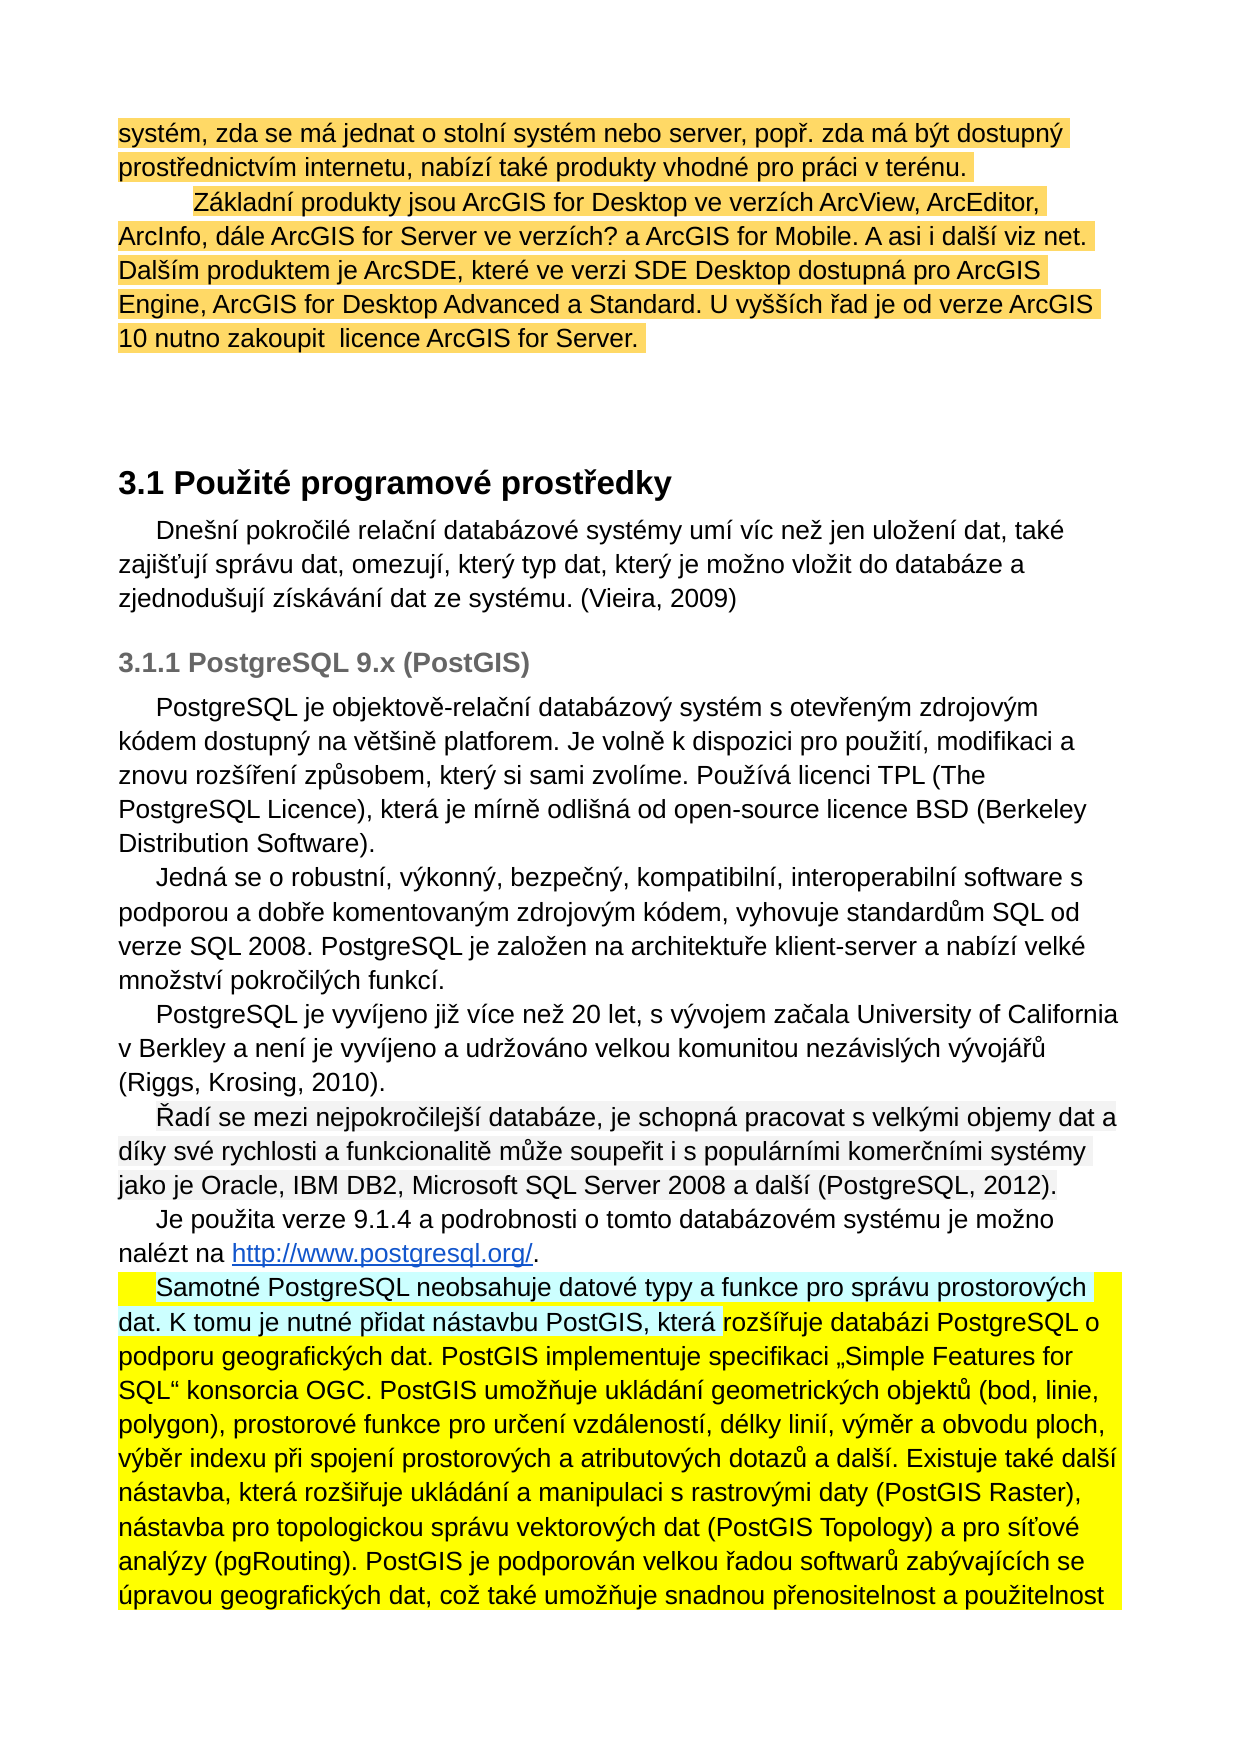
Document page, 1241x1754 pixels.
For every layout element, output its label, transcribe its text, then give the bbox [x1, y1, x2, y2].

subtitle 3.1 Použité programové prostředky [118, 463, 1122, 501]
text Je použita verze 9.1.4 a podrobnosti o tomto databázovém systému je možno nalézt na http://www.postgresql.org/. [118, 1204, 1122, 1268]
text Řadí se mezi nejpokročilejší databáze, je schopná pracovat s velkými objemy dat a díky své rychlosti a funkcionalitě může soupeřit i s populárními komerčními systémy jako je Oracle, IBM DB2, Microsoft SQL Server 2008 a další (PostgreSQL, 2012). [118, 1101, 1122, 1200]
text Jedná se o robustní, výkonný, bezpečný, kompatibilní, interoperabilní software s podporou a dobře komentovaným zdrojovým kódem, vyhovuje standardům SQL od verze SQL 2008. PostgreSQL je založen na architektuře klient-server a nabízí velké množství pokročilých funkcí. [118, 862, 1122, 995]
text PostgreSQL je vyvíjeno již více než 20 let, s vývojem začala University of California v Berkley a není je vyvíjeno a udržováno velkou komunitou nezávislých vývojářů (Riggs, Krosing, 2010). [118, 999, 1122, 1097]
text Dnešní pokročilé relační databázové systémy umí víc než jen uložení dat, také zajišťují správu dat, omezují, který typ dat, který je možno vložit do databáze a zjednodušují získávání dat ze systému. (Vieira, 2009) [118, 515, 1122, 613]
text Samotné PostgreSQL neobsahuje datové typy a funkce pro správu prostorových dat. K tomu je nutné přidat nástavbu PostGIS, která rozšířuje databázi PostgreSQL o podporu geografických dat. PostGIS implementuje specifikaci „Simple Features for SQL“ konsorcia OGC. PostGIS umožňuje ukládání geometrických objektů (bod, linie, polygon), prostorové funkce pro určení vzdáleností, délky linií, výměr a obvodu ploch, výběr indexu při spojení prostorových a atributových dotazů a další. Existuje také další nástavba, která rozšiřuje ukládání a manipulaci s rastrovými daty (PostGIS Raster), nástavba pro topologickou správu vektorových dat (PostGIS Topology) a pro síťové analýzy (pgRouting). PostGIS je podporován velkou řadou softwarů zabývajících se úpravou geografických dat, což také umožňuje snadnou přenositelnost a použitelnost [118, 1272, 1122, 1610]
text Základní produkty jsou ArcGIS for Desktop ve verzích ArcView, ArcEditor, ArcInfo, dále ArcGIS for Server ve verzích? a ArcGIS for Mobile. A asi i další viz net. Dalším produktem je ArcSDE, které ve verzi SDE Desktop dostupná pro ArcGIS Engine, ArcGIS for Desktop Advanced a Standard. U vyšších řad je od verze ArcGIS 10 nutno zakoupit licence ArcGIS for Server. [118, 186, 1122, 353]
text PostgreSQL je objektově-relační databázový systém s otevřeným zdrojovým kódem dostupný na většině platforem. Je volně k dispozici pro použití, modifikaci a znovu rozšíření způsobem, který si sami zvolíme. Používá licenci TPL (The PostgreSQL Licence), která je mírně odlišná od open-source licence BSD (Berkeley Distribution Software). [118, 691, 1122, 858]
text systém, zda se má jednat o stolní systém nebo server, popř. zda má být dostupný prostřednictvím internetu, nabízí také produkty vhodné pro práci v terénu. [118, 118, 1122, 182]
subtitle 3.1.1 PostgreSQL 9.x (PostGIS) [118, 646, 1122, 679]
